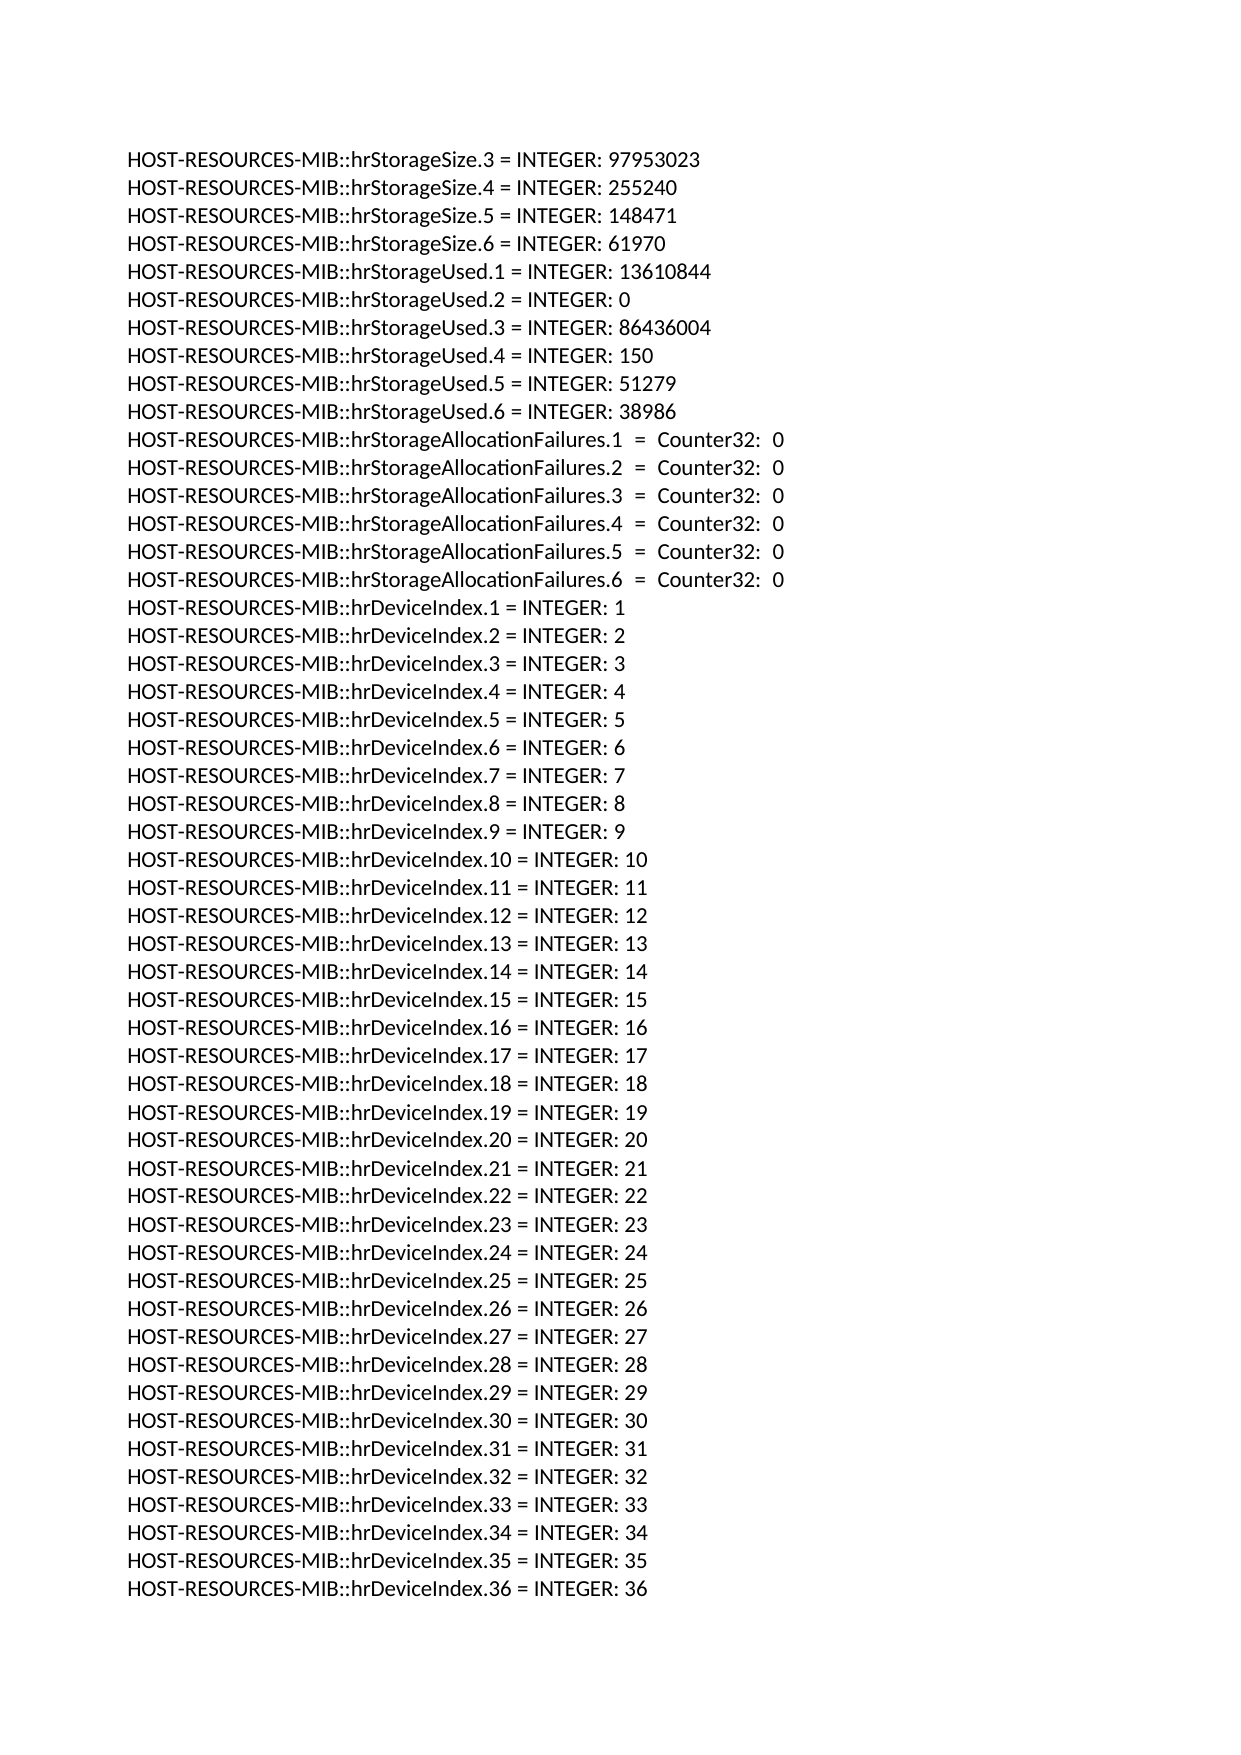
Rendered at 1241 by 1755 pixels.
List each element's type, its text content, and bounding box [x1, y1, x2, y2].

text HOST-RESOURCES-MIB::hrDeviceIndex.2 = INTEGER: 2 HOST-RESOURCES-MIB::hrDeviceIndex.3 = INTEGER: 3 HOST-RESOURCES-MIB::hrDeviceIndex.4 = INTEGER: 4 HOST-RESOURCES-MIB::hrDeviceIndex.5 = INTEGER: 5 HOST-RESOURCES-MIB::hrDeviceIndex.6 = INTEGER: 6 HOST-RESOURCES-MIB::hrDeviceIndex.7 = INTEGER: 7 HOST-RESOURCES-MIB::hrDeviceIndex.8 = INTEGER: 8 HOST-RESOURCES-MIB::hrDeviceIndex.9 = INTEGER: 9 HOST-RESOURCES-MIB::hrDeviceIndex.10 = INTEGER: 10 HOST-RESOURCES-MIB::hrDeviceIndex.11 = INTEGER: 11 HOST-RESOURCES-MIB::hrDeviceIndex.12 = INTEGER: 12 HOST-RESOURCES-MIB::hrDeviceIndex.13 = INTEGER: 13 HOST-RESOURCES-MIB::hrDeviceIndex.14 = INTEGER: 14 HOST-RESOURCES-MIB::hrDeviceIndex.15 = INTEGER: 15 HOST-RESOURCES-MIB::hrDeviceIndex.16 = INTEGER: 16 HOST-RESOURCES-MIB::hrDeviceIndex.17 = INTEGER: 17 HOST-RESOURCES-MIB::hrDeviceIndex.18 = INTEGER: 18 HOST-RESOURCES-MIB::hrDeviceIndex.19 = INTEGER: 19 HOST-RESOURCES-MIB::hrDeviceIndex.20 = INTEGER: 20 HOST-RESOURCES-MIB::hrDeviceIndex.21 = INTEGER: 21 HOST-RESOURCES-MIB::hrDeviceIndex.22 = INTEGER: 22 HOST-RESOURCES-MIB::hrDeviceIndex.23 = INTEGER: 23 HOST-RESOURCES-MIB::hrDeviceIndex.24 = INTEGER: 24 HOST-RESOURCES-MIB::hrDeviceIndex.25 = INTEGER: 25 HOST-RESOURCES-MIB::hrDeviceIndex.26 = INTEGER: 26 HOST-RESOURCES-MIB::hrDeviceIndex.27 = INTEGER: 27 HOST-RESOURCES-MIB::hrDeviceIndex.28 = INTEGER: 28 HOST-RESOURCES-MIB::hrDeviceIndex.29 = INTEGER: 29 HOST-RESOURCES-MIB::hrDeviceIndex.30 = INTEGER: 30 HOST-RESOURCES-MIB::hrDeviceIndex.31 = INTEGER: 31 HOST-RESOURCES-MIB::hrDeviceIndex.32 = INTEGER: 32 HOST-RESOURCES-MIB::hrDeviceIndex.33 = INTEGER: 33 HOST-RESOURCES-MIB::hrDeviceIndex.34 = INTEGER: 34 HOST-RESOURCES-MIB::hrDeviceIndex.35 = INTEGER: 35 HOST-RESOURCES-MIB::hrDeviceIndex.36 = INTEGER: 36 [127, 621, 665, 1602]
text HOST-RESOURCES-MIB::hrStorageSize.3 = INTEGER: 97953023 HOST-RESOURCES-MIB::hrStorageSize.4 = INTEGER: 255240 HOST-RESOURCES-MIB::hrStorageSize.5 = INTEGER: 148471 HOST-RESOURCES-MIB::hrStorageSize.6 = INTEGER: 61970 HOST-RESOURCES-MIB::hrStorageUsed.1 = INTEGER: 13610844 HOST-RESOURCES-MIB::hrStorageUsed.2 = INTEGER: 0 [127, 145, 728, 313]
text HOST-RESOURCES-MIB::hrStorageUsed.3 = INTEGER: 86436004 HOST-RESOURCES-MIB::hrStorageUsed.4 = INTEGER: 150 [127, 313, 728, 369]
text HOST-RESOURCES-MIB::hrStorageUsed.5 = INTEGER: 51279 HOST-RESOURCES-MIB::hrStorageUsed.6 = INTEGER: 38986 [127, 369, 693, 425]
text HOST-RESOURCES-MIB::hrStorageAllocationFailures.1 = Counter32: 0 HOST-RESOURCES-MIB::hrStorageAllocationFailures.2 = Counter32: 0 HOST-RESOURCES-MIB::hrStorageAllocationFailures.3 = Counter32: 0 HOST-RESOURCES-MIB::hrStorageAllocationFailures.4 = Counter32: 0 HOST-RESOURCES-MIB::hrStorageAllocationFailures.5 = Counter32: 0 HOST-RESOURCES-MIB::hrStorageAllocationFailures.6 = Counter32: 0 HOST-RESOURCES-MIB::hrDeviceIndex.1 = INTEGER: 1 [127, 425, 784, 621]
